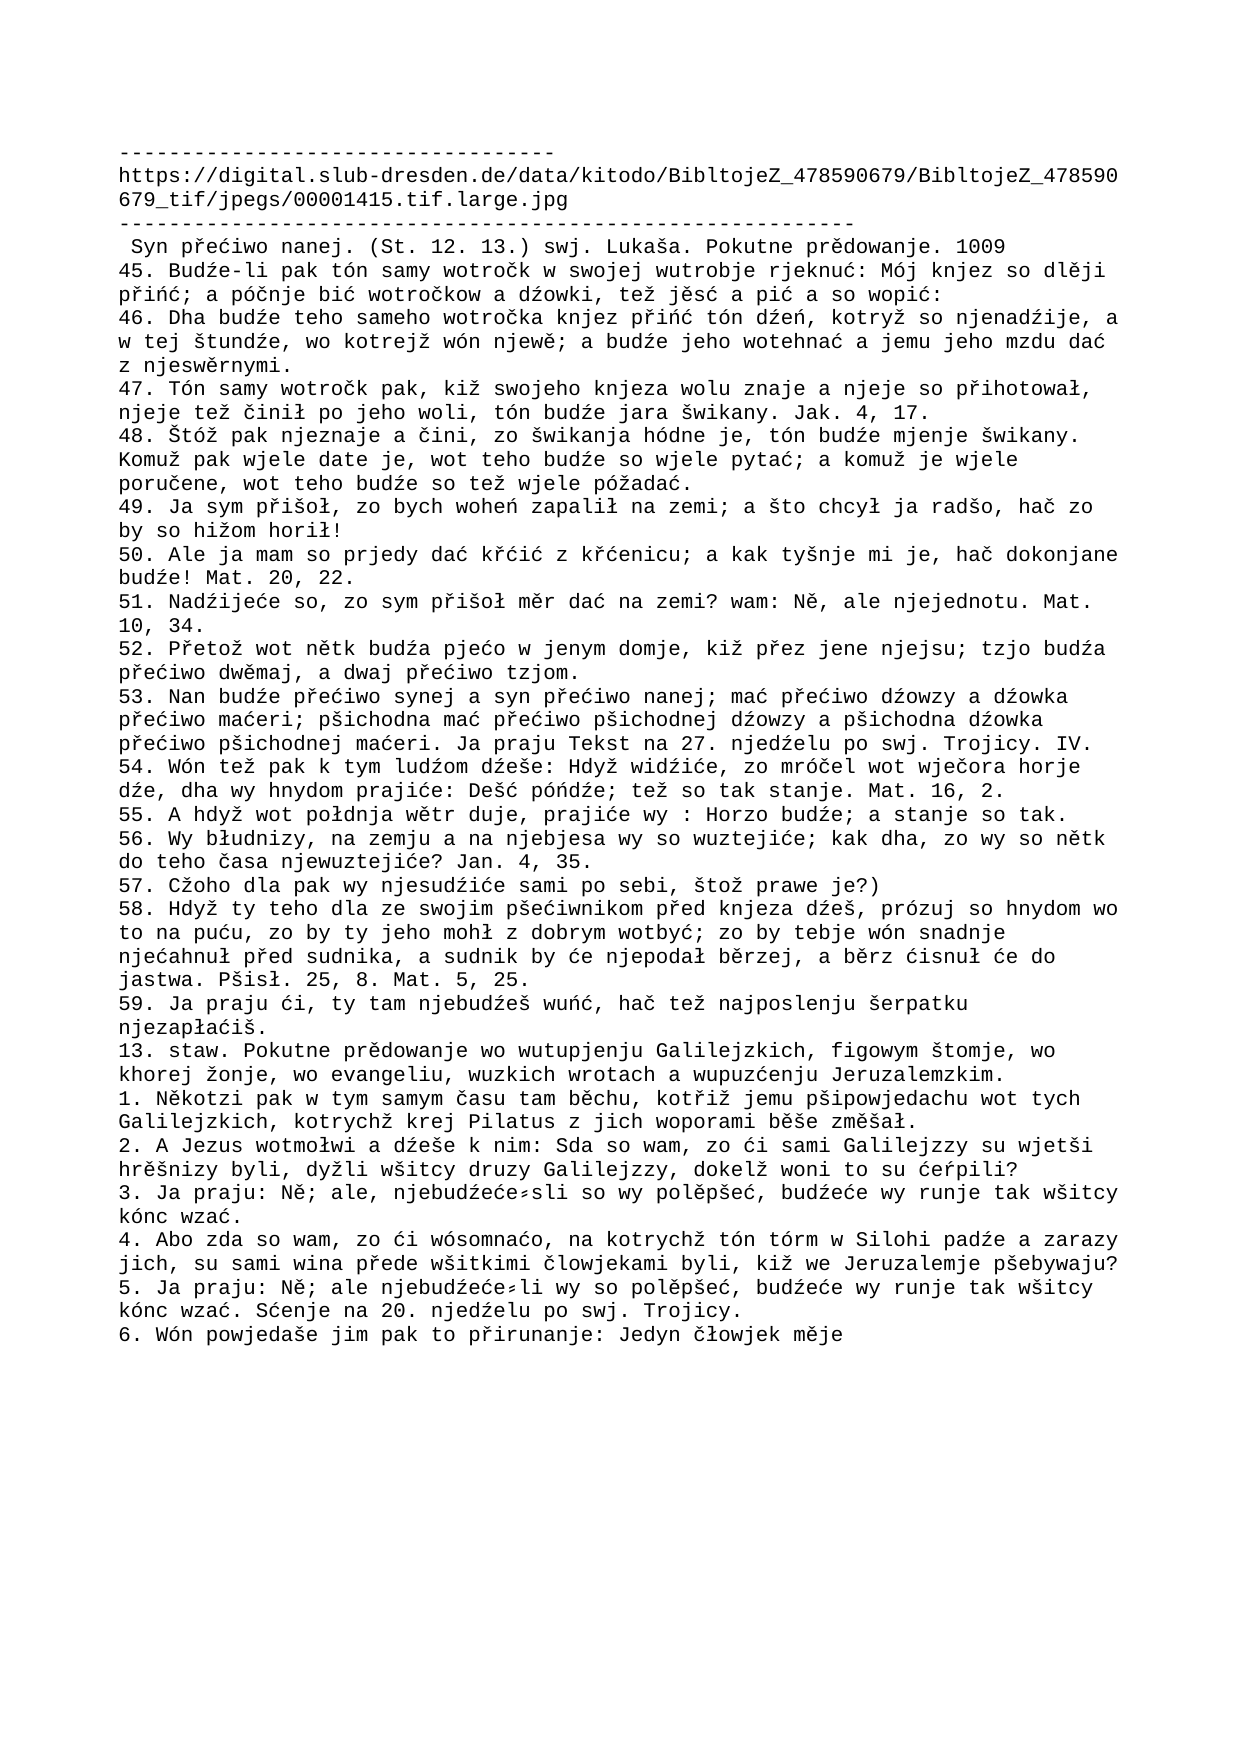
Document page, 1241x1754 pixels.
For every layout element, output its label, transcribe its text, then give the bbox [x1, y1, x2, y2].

text 13. staw. Pokutne prědowanje wo wutupjenju Galilejzkich, figowym štomje, wo khorej žonje, wo evangeliu, wuzkich wrotach a wupuzćenju Jeruzalemzkim. [118, 1040, 1122, 1088]
text Syn přećiwo nanej. (St. 12. 13.) swj. Lukaša. Pokutne prědowanje. 1009 [118, 236, 1122, 260]
text 6. Wón powjedaše jim pak to přirunanje: Jedyn čłowjek měje [118, 1324, 1122, 1348]
text 1. Někotzi pak w tym samym času tam běchu, kotřiž jemu pšipowjedachu wot tych Galilejzkich, kotrychž krej Pilatus z jich woporami běše změšał. [118, 1088, 1122, 1135]
text 54. Wón tež pak k tym ludźom dźeše: Hdyž widźiće, zo mróčel wot wječora horje dźe, dha wy hnydom prajiće: Dešć póńdźe; tež so tak stanje. Mat. 16, 2. [118, 757, 1122, 804]
text 2. A Jezus wotmołwi a dźeše k nim: Sda so wam, zo ći sami Galilejzzy su wjetši hrěšnizy byli, dyžli wšitcy druzy Galilejzzy, dokelž woni to su ćeŕpili? [118, 1135, 1122, 1182]
text ----------------------------------- https://digital.slub-dresden.de/data/kitodo/BibltojeZ_478590679/BibltojeZ_478590679_tif/jpegs/00001415.tif.large.jpg ----------------------------------------------------------- [118, 142, 1122, 236]
text 52. Přetož wot nětk budźa pjećo w jenym domje, kiž přez jene njejsu; tzjo budźa přećiwo dwěmaj, a dwaj přećiwo tzjom. [118, 638, 1122, 686]
text 3. Ja praju: Ně; ale, njebudźeće⸗sli so wy polěpšeć, budźeće wy runje tak wšitcy kónc wzać. [118, 1182, 1122, 1229]
text 47. Tón samy wotročk pak, kiž swojeho knjeza wolu znaje a njeje so přihotował, njeje tež činił po jeho woli, tón budźe jara šwikany. Jak. 4, 17. [118, 378, 1122, 426]
text 59. Ja praju ći, ty tam njebudźeš wuńć, hač tež najposlenju šerpatku njezapłaćiš. [118, 993, 1122, 1040]
text 48. Štóž pak njeznaje a čini, zo šwikanja hódne je, tón budźe mjenje šwikany. Komuž pak wjele date je, wot teho budźe so wjele pytać; a komuž je wjele poručene, wot teho budźe so tež wjele póžadać. [118, 426, 1122, 496]
text 50. Ale ja mam so prjedy dać křćić z křćenicu; a kak tyšnje mi je, hač dokonjane budźe! Mat. 20, 22. [118, 544, 1122, 591]
text 58. Hdyž ty teho dla ze swojim pšećiwnikom před knjeza dźeš, prózuj so hnydom wo to na puću, zo by ty jeho mohł z dobrym wotbyć; zo by tebje wón snadnje njećahnuł před sudnika, a sudnik by će njepodał běrzej, a běrz ćisnuł će do jastwa. Pšisł. 25, 8. Mat. 5, 25. [118, 898, 1122, 993]
text 5. Ja praju: Ně; ale njebudźeće⸗li wy so polěpšeć, budźeće wy runje tak wšitcy kónc wzać. Sćenje na 20. njedźelu po swj. Trojicy. [118, 1277, 1122, 1324]
text 45. Budźe-li pak tón samy wotročk w swojej wutrobje rjeknuć: Mój knjez so dlěji přińć; a póčnje bić wotročkow a dźowki, tež jěsć a pić a so wopić: [118, 260, 1122, 307]
text 55. A hdyž wot połdnja wětr duje, prajiće wy : Horzo budźe; a stanje so tak. [118, 804, 1122, 827]
text 56. Wy błudnizy, na zemju a na njebjesa wy so wuztejiće; kak dha, zo wy so nětk do teho časa njewuztejiće? Jan. 4, 35. [118, 827, 1122, 875]
text 53. Nan budźe přećiwo synej a syn přećiwo nanej; mać přećiwo dźowzy a dźowka přećiwo maćeri; pšichodna mać přećiwo pšichodnej dźowzy a pšichodna dźowka přećiwo pšichodnej maćeri. Ja praju Tekst na 27. njedźelu po swj. Trojicy. IV. [118, 686, 1122, 757]
text 4. Abo zda so wam, zo ći wósomnaćo, na kotrychž tón tórm w Silohi padźe a zarazy jich, su sami wina přede wšitkimi člowjekami byli, kiž we Jeruzalemje pšebywaju? [118, 1229, 1122, 1277]
text 46. Dha budźe teho sameho wotročka knjez přińć tón dźeń, kotryž so njenadźije, a w tej štundźe, wo kotrejž wón njewě; a budźe jeho wotehnać a jemu jeho mzdu dać z njeswěrnymi. [118, 307, 1122, 378]
text 51. Nadźijeće so, zo sym přišoł měr dać na zemi? wam: Ně, ale njejednotu. Mat. 10, 34. [118, 591, 1122, 638]
text 57. Cžoho dla pak wy njesudźiće sami po sebi, štož prawe je?) [118, 875, 1122, 898]
text 49. Ja sym přišoł, zo bych woheń zapalił na zemi; a što chcył ja radšo, hač zo by so hižom horił! [118, 496, 1122, 544]
